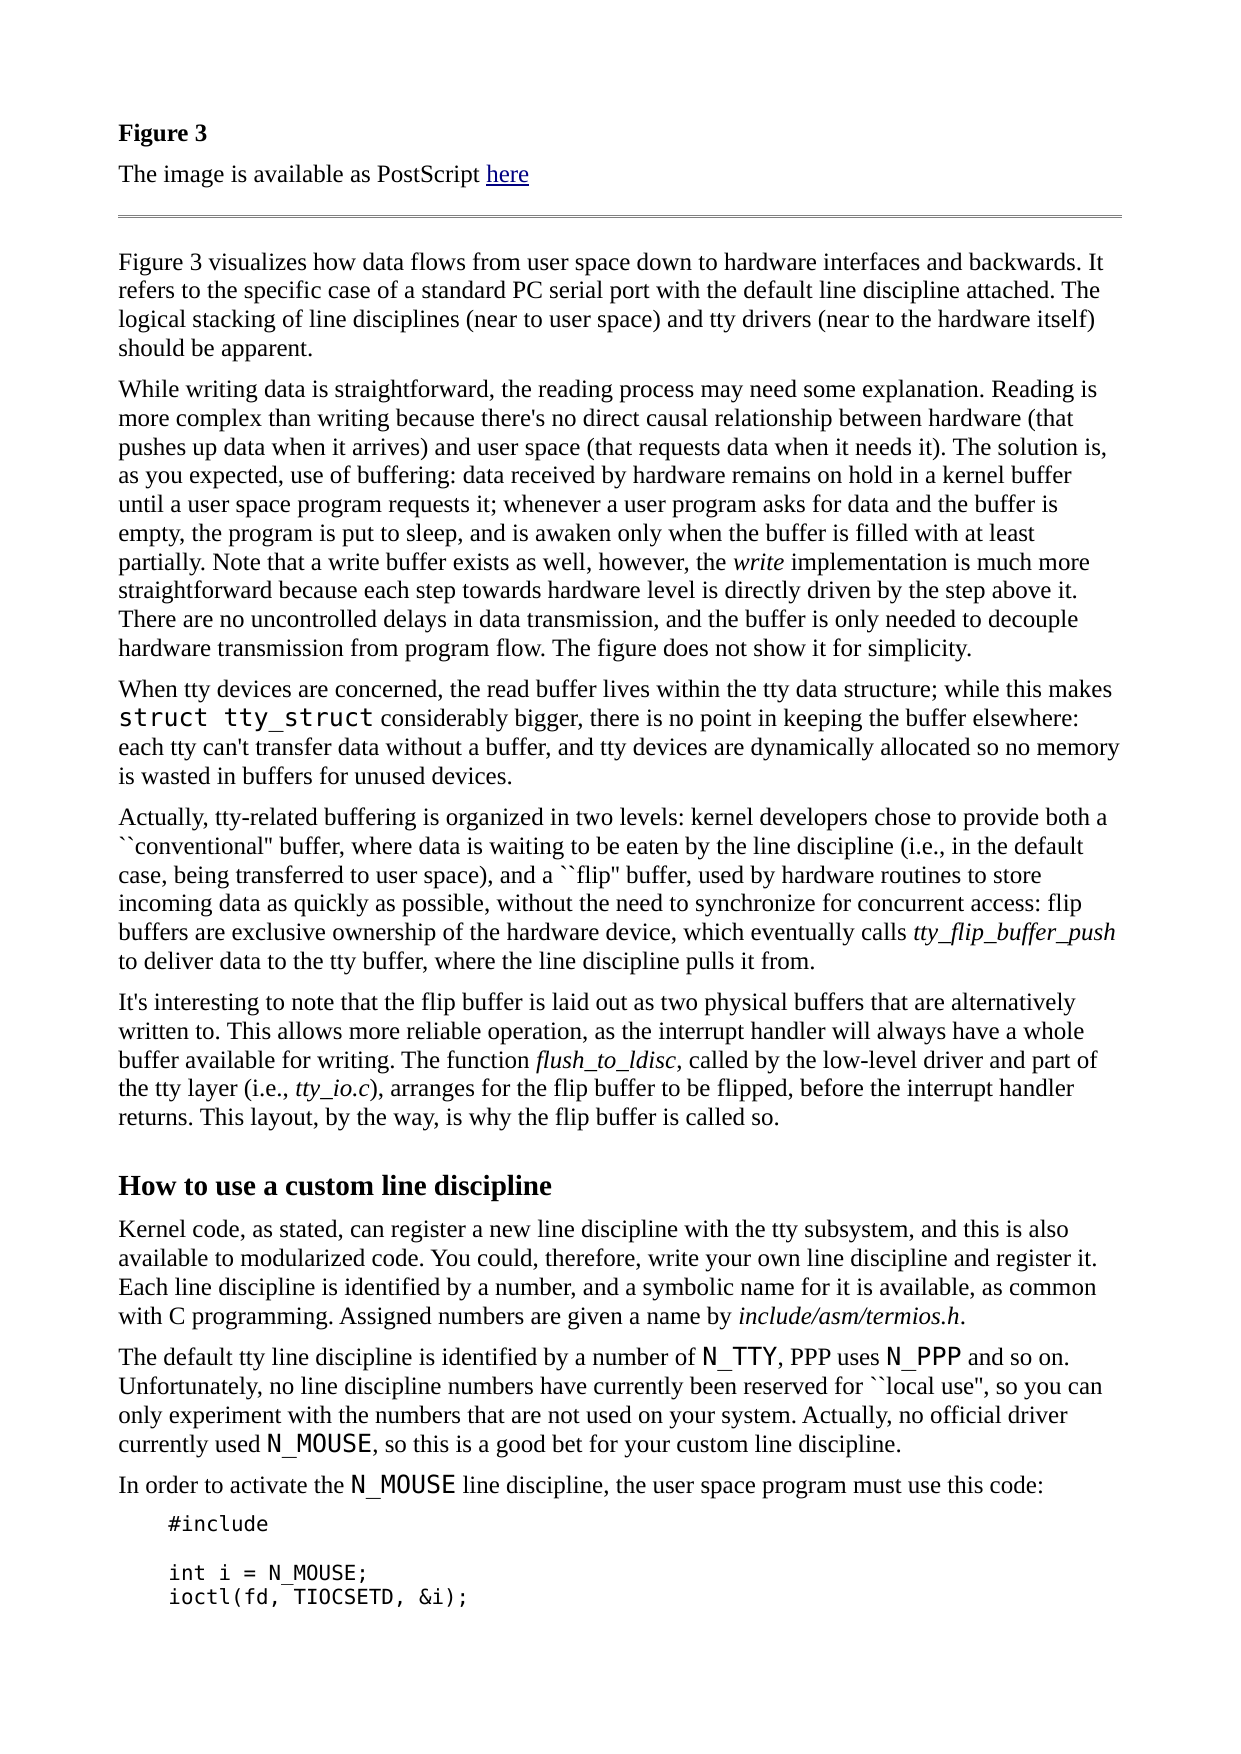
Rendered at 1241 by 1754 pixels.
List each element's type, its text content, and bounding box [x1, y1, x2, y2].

text Kernel code, as stated, can register a new line discipline with the tty subsystem, and this is also available to modularized code. You could, therefore, write your own line discipline and register it. Each line discipline is identified by a number, and a symbolic name for it is available, as common with C programming. Assigned numbers are given a name by include/asm/termios.h. [118, 1214, 1122, 1329]
text #include [118, 1512, 1122, 1537]
text Actually, tty-related buffering is organized in two levels: kernel developers chose to provide both a ``conventional'' buffer, where data is waiting to be eaten by the line discipline (i.e., in the default case, being transferred to user space), and a ``flip'' buffer, used by hardware routines to store incoming data as quickly as possible, without the need to synchronize for concurrent access: flip buffers are exclusive ownership of the hardware device, which eventually calls tty_flip_buffer_push to deliver data to the tty buffer, where the line discipline pulls it from. [118, 802, 1122, 975]
text It's interesting to note that the flip buffer is laid out as two physical buffers that are alternatively written to. This allows more reliable operation, as the interrupt handler will always have a whole buffer available for writing. The function flush_to_ldisc, called by the low-level driver and part of the tty layer (i.e., tty_io.c), arranges for the flip buffer to be flipped, before the interrupt handler returns. This layout, by the way, is why the flip buffer is called so. [118, 987, 1122, 1131]
text While writing data is straightforward, the reading process may need some explanation. Reading is more complex than writing because there's no direct causal relationship between hardware (that pushes up data when it arrives) and user space (that requests data when it needs it). The solution is, as you expected, use of buffering: data received by hardware remains on hold in a kernel buffer until a user space program requests it; whenever a user program asks for data and the buffer is empty, the program is put to sleep, and is awaken only when the buffer is filled with at least partially. Note that a write buffer exists as well, however, the write implementation is much more straightforward because each step towards hardware level is directly driven by the step above it. There are no uncontrolled delays in data transmission, and the buffer is only needed to decouple hardware transmission from program flow. The figure does not show it for simplicity. [118, 374, 1122, 662]
text The default tty line discipline is identified by a number of N_TTY, PPP uses N_PPP and so on. Unfortunately, no line discipline numbers have currently been reserved for ``local use'', so you can only experiment with the numbers that are not used on your system. Actually, no official driver currently used N_MOUSE, so this is a good bet for your custom line discipline. [118, 1342, 1122, 1458]
subtitle How to use a custom line discipline [118, 1168, 1122, 1202]
text Figure 3 visualizes how data flows from user space down to hardware interfaces and backwards. It refers to the specific case of a standard PC serial port with the default line discipline attached. The logical stacking of line disciplines (near to user space) and tty drivers (near to the hardware itself) should be apparent. [118, 247, 1122, 362]
text In order to activate the N_MOUSE line discipline, the user space program must use this code: [118, 1471, 1122, 1500]
text ioctl(fd, TIOCSETD, &i); [118, 1585, 1122, 1609]
text When tty devices are concerned, the read buffer lives within the tty data structure; while this makes struct tty_struct considerably bigger, there is no point in keeping the buffer elsewhere: each tty can't transfer data without a buffer, and tty devices are dynamically allocated so no memory is wasted in buffers for unused devices. [118, 674, 1122, 790]
text int i = N_MOUSE; [118, 1561, 1122, 1585]
text The image is available as PostScript here [118, 159, 1122, 188]
text Figure 3 [118, 118, 1122, 147]
